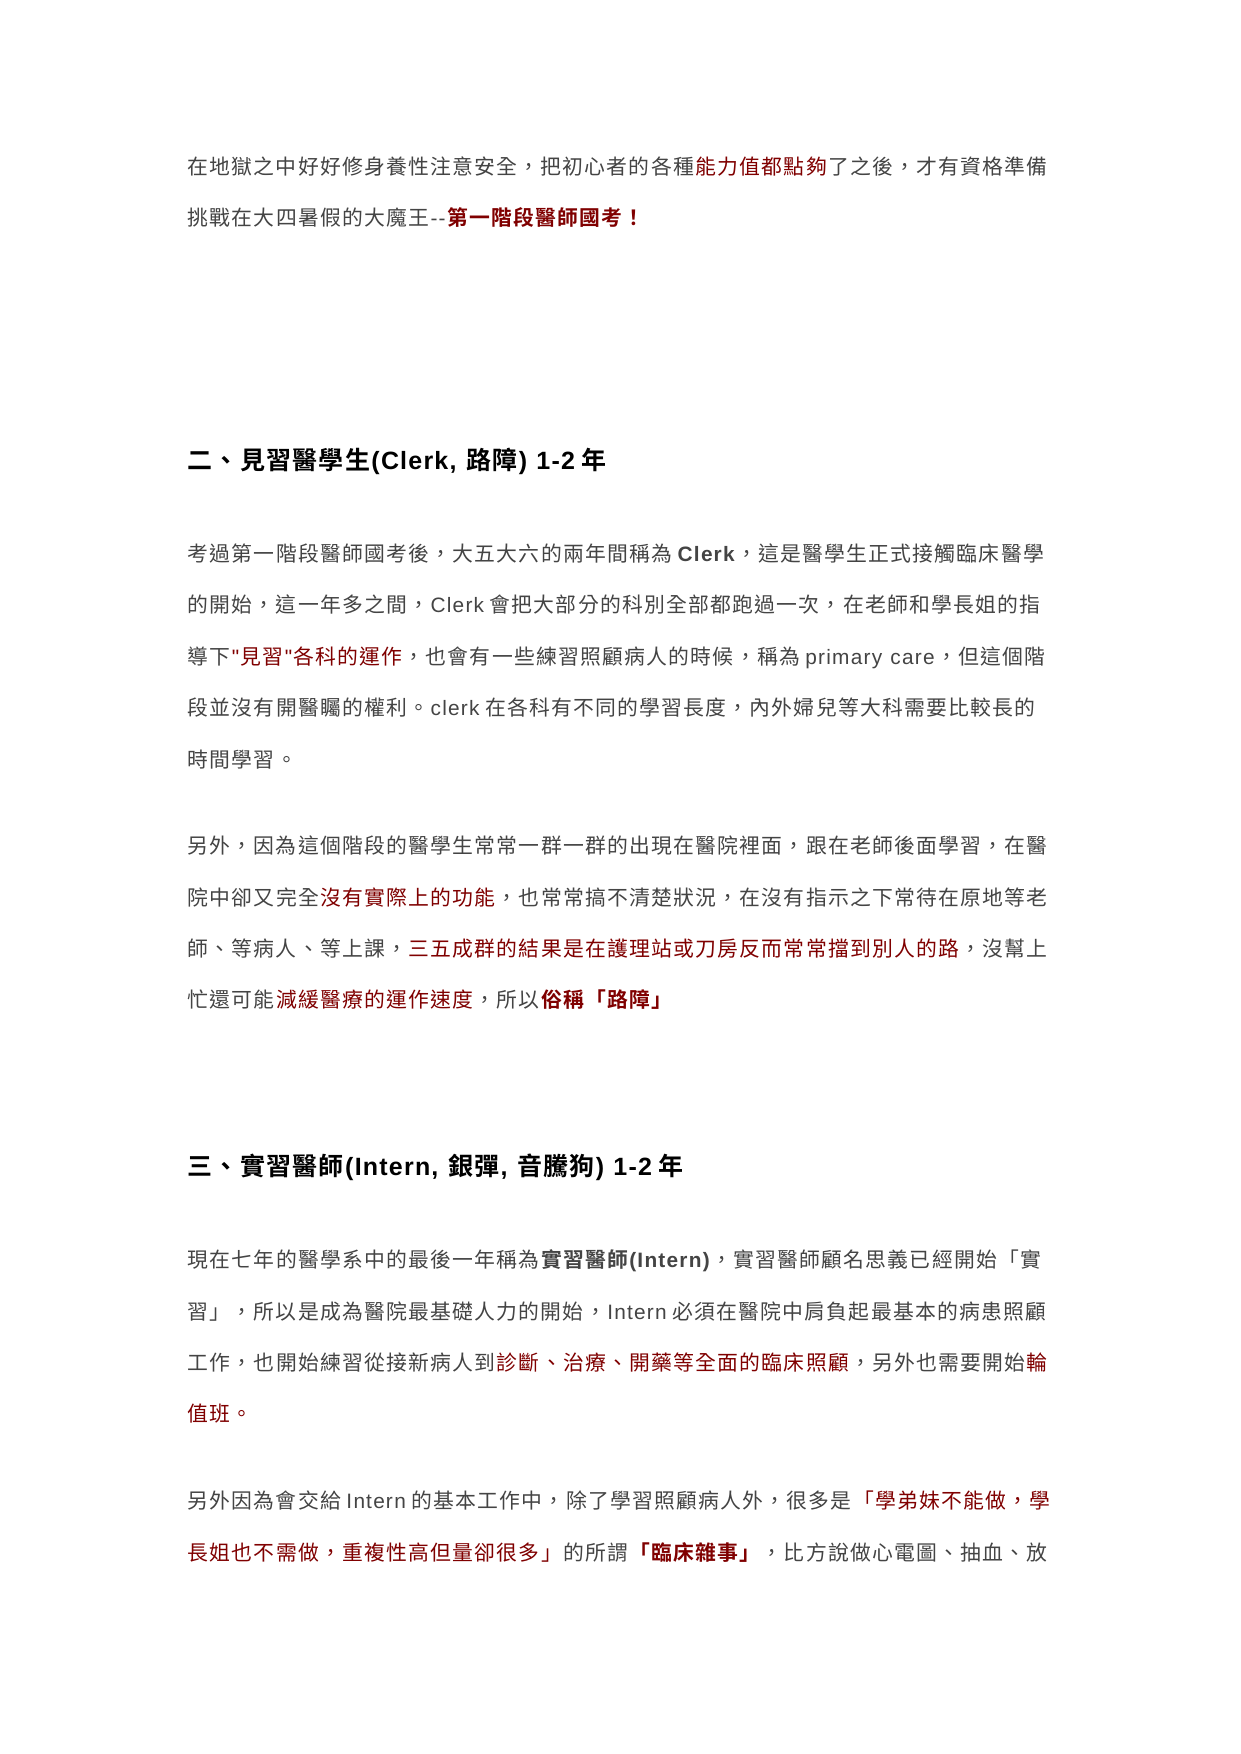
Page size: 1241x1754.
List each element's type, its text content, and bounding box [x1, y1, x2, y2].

text 三、實習醫師(Intern, 銀彈, 音騰狗) 1-2年 [187, 1147, 1053, 1183]
text 二、見習醫學生(Clerk, 路障) 1-2年 [187, 440, 1053, 477]
text 現在七年的醫學系中的最後一年稱為實習醫師(Intern)，實習醫師顧名思義已經開始「實習」，所以是成為醫院最基礎人力的開始，Intern必須在醫院中肩負起最基本的病患照顧工作，也開始練習從接新病人到診斷、治療、開藥等全面的臨床照顧，另外也需要開始輪值班。 [187, 1243, 1053, 1428]
text 另外，因為這個階段的醫學生常常一群一群的出現在醫院裡面，跟在老師後面學習，在醫院中卻又完全沒有實際上的功能，也常常搞不清楚狀況，在沒有指示之下常待在原地等老師、等病人、等上課，三五成群的結果是在護理站或刀房反而常常擋到別人的路，沒幫上忙還可能減緩醫療的運作速度，所以俗稱「路障」 [187, 829, 1053, 1014]
text 考過第一階段醫師國考後，大五大六的兩年間稱為Clerk，這是醫學生正式接觸臨床醫學的開始，這一年多之間，Clerk會把大部分的科別全部都跑過一次，在老師和學長姐的指導下"見習"各科的運作，也會有一些練習照顧病人的時候，稱為primary care，但這個階段並沒有開醫矚的權利。clerk在各科有不同的學習長度，內外婦兒等大科需要比較長的時間學習。 [187, 537, 1053, 773]
text 另外因為會交給Intern的基本工作中，除了學習照顧病人外，很多是「學弟妹不能做，學長姐也不需做，重複性高但量卻很多」的所謂「臨床雜事」，比方說做心電圖、抽血、放 [187, 1484, 1053, 1566]
text 在地獄之中好好修身養性注意安全，把初心者的各種能力值都點夠了之後，才有資格準備挑戰在大四暑假的大魔王--第一階段醫師國考！ [187, 150, 1053, 232]
